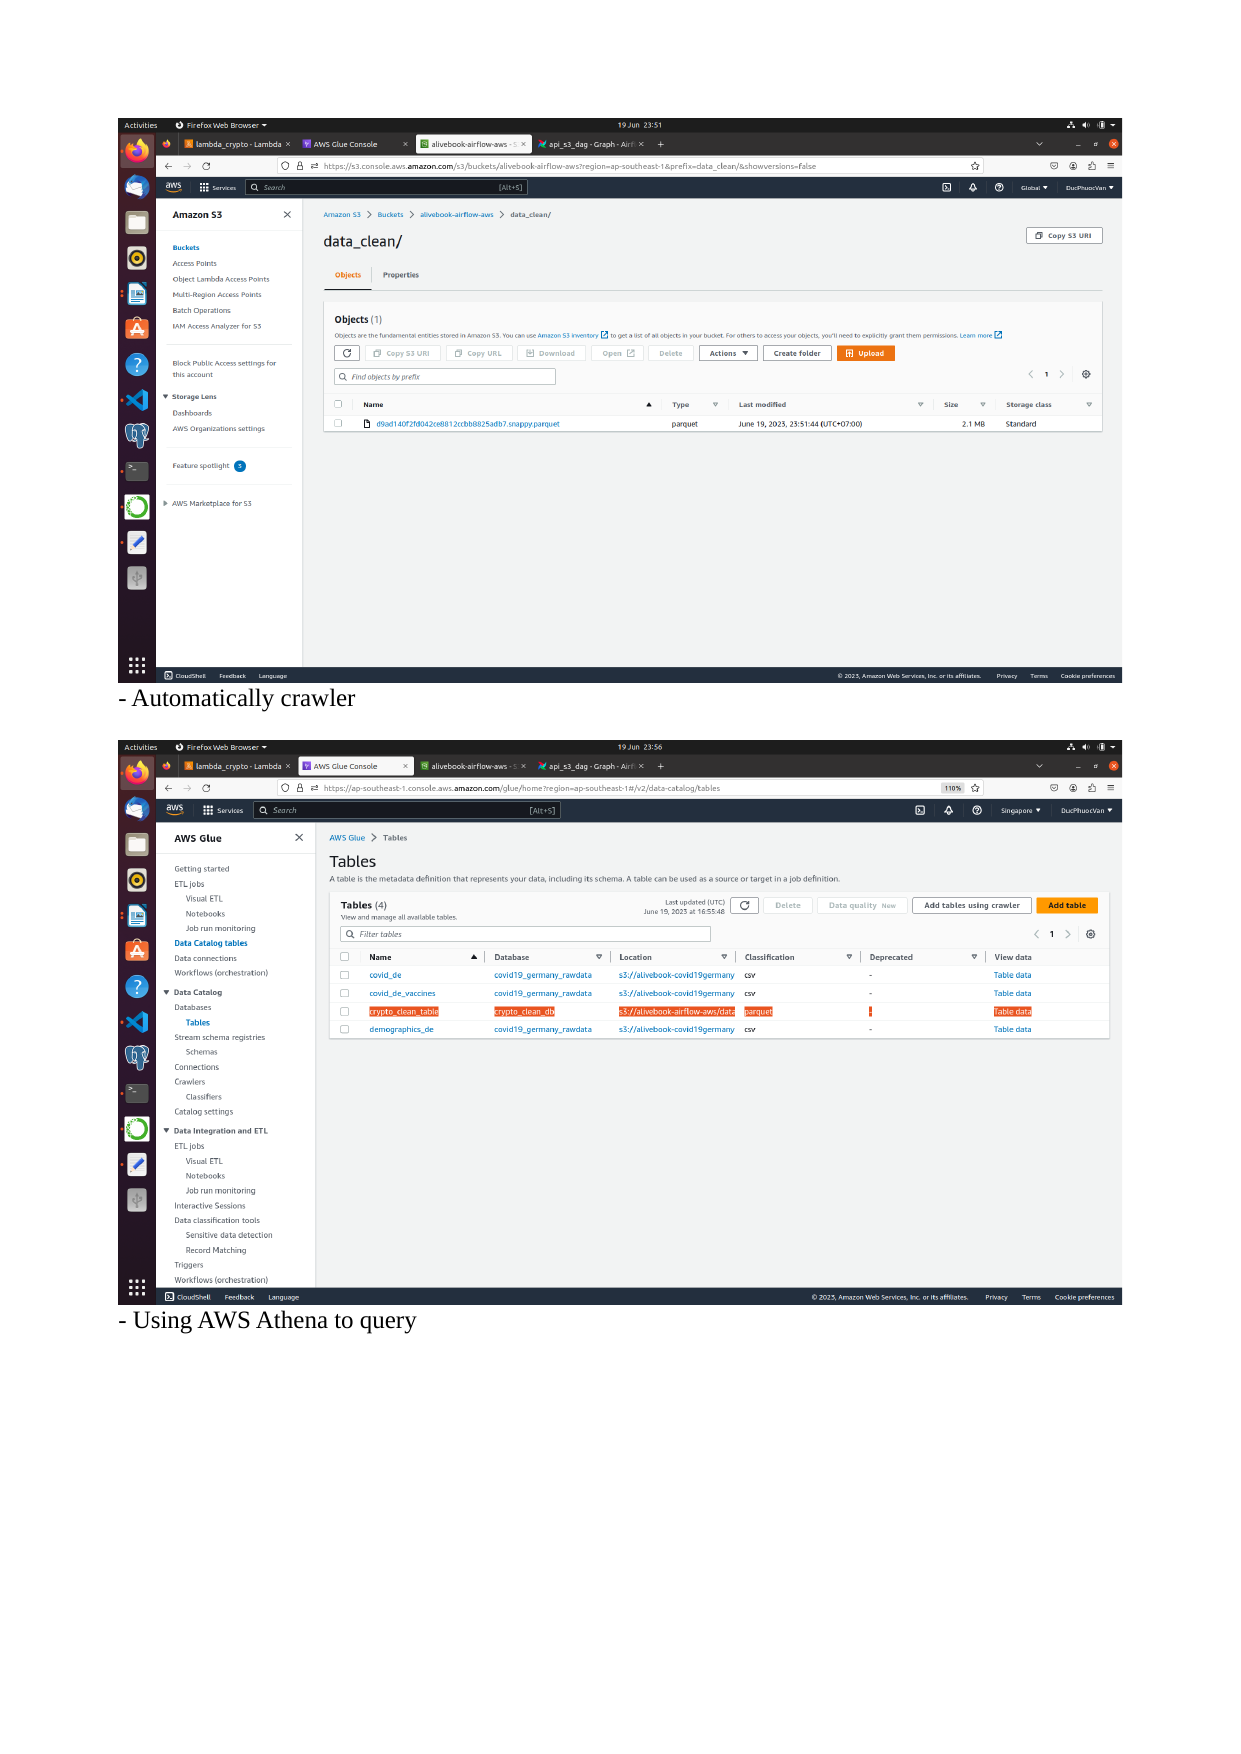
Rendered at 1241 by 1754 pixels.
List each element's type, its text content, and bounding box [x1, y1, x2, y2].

text - Using AWS Athena to query [118, 1305, 1122, 1334]
text - Automatically crawler [118, 683, 1122, 712]
